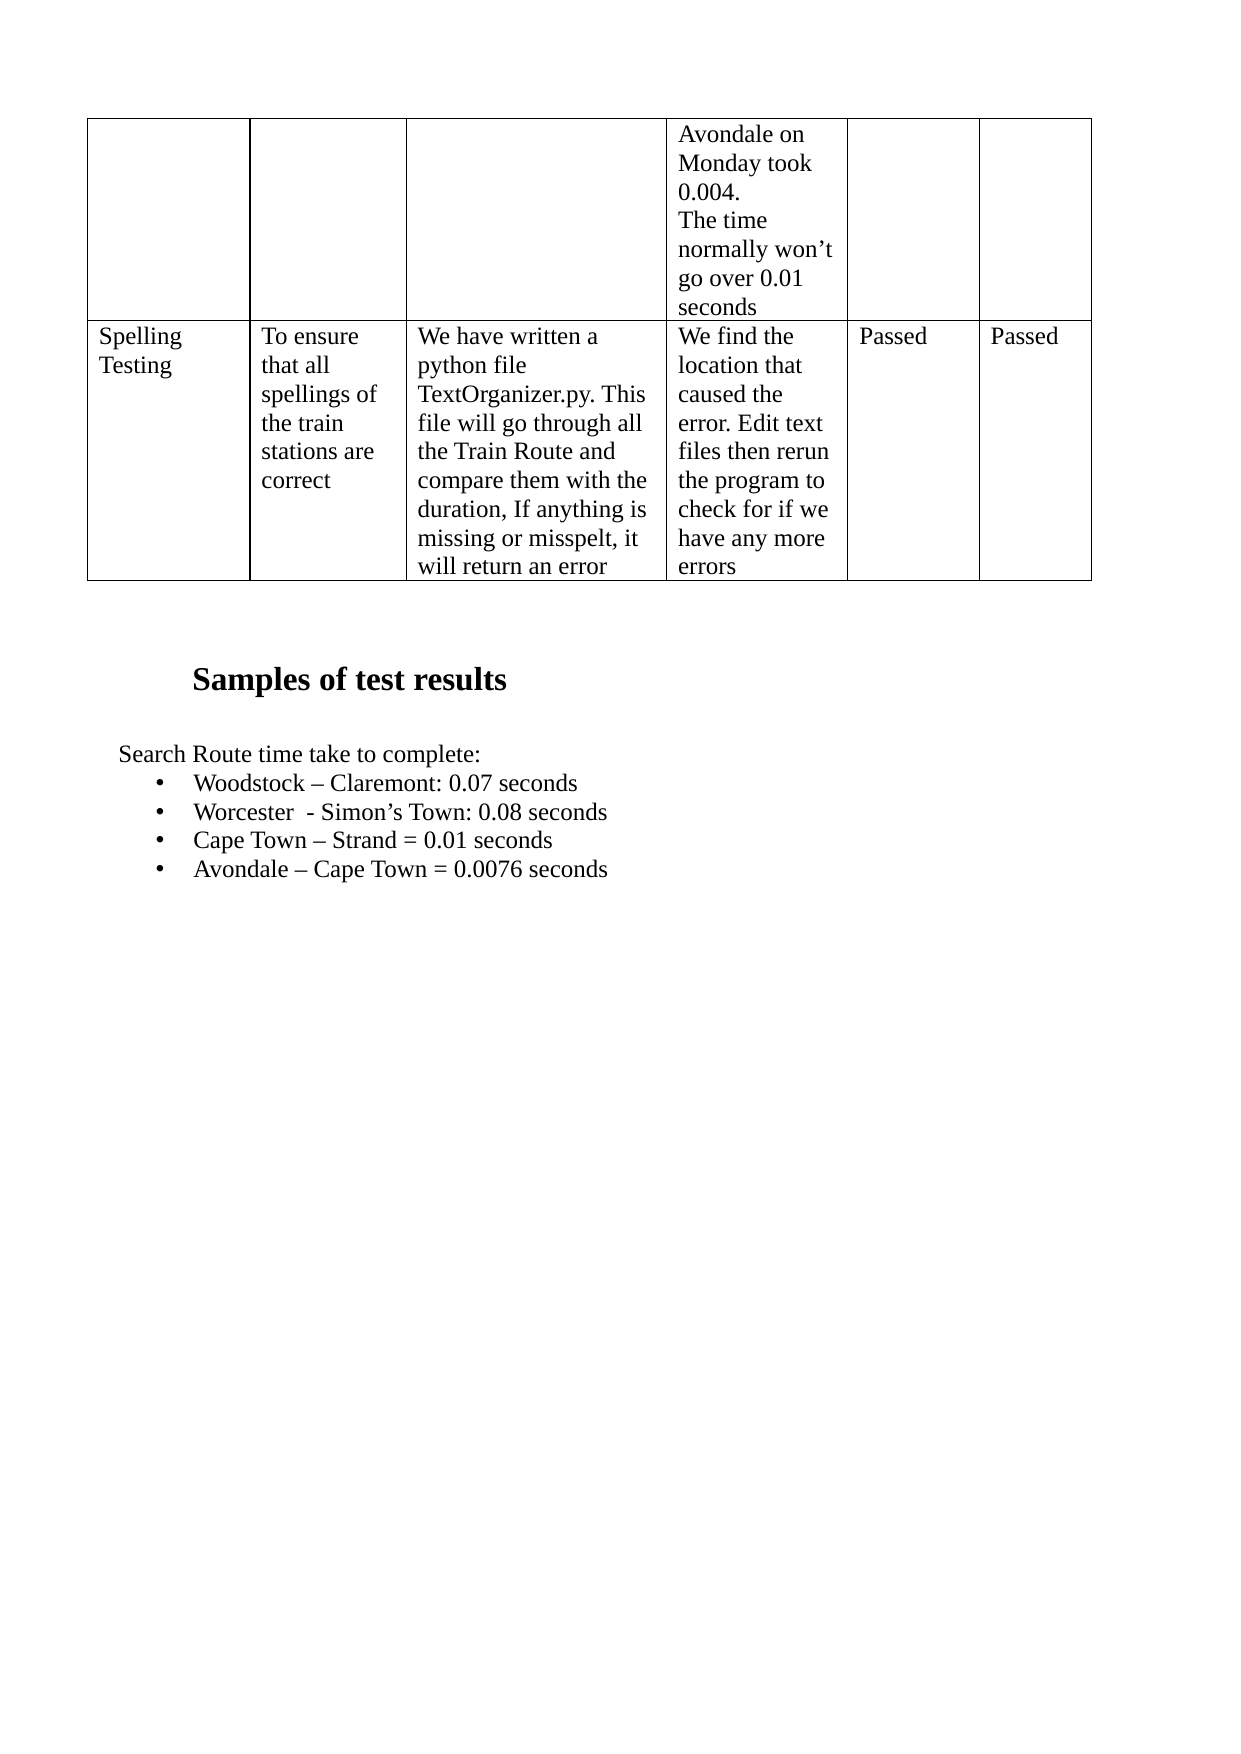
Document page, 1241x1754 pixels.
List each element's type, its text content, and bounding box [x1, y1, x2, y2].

subtitle Samples of test results [118, 659, 1122, 698]
table_cell [980, 119, 1091, 320]
table_cell We have written a python file TextOrganizer.py. This file will go through all the Train Route and compare them with the duration, If anything is missing or misspelt, it will return an error [407, 321, 666, 580]
list Cape Town – Strand = 0.01 seconds [156, 825, 1122, 854]
table_cell [848, 119, 979, 320]
table_cell [251, 119, 406, 320]
table_cell Avondale on Monday took 0.004. The time normally won’t go over 0.01 seconds [667, 119, 847, 320]
table_cell Passed [980, 321, 1091, 580]
table_cell To ensure that all spellings of the train stations are correct [251, 321, 406, 580]
table_cell Passed [848, 321, 979, 580]
table_cell We find the location that caused the error. Edit text files then rerun the program to check for if we have any more errors [667, 321, 847, 580]
text Search Route time take to complete: [118, 739, 1122, 768]
list Worcester - Simon’s Town: 0.08 seconds [156, 797, 1122, 825]
table_cell [407, 119, 666, 320]
list Avondale – Cape Town = 0.0076 seconds [156, 854, 1122, 883]
table_cell [88, 119, 249, 320]
table_cell Spelling Testing [88, 321, 249, 580]
list Woodstock – Claremont: 0.07 seconds [156, 768, 1122, 797]
